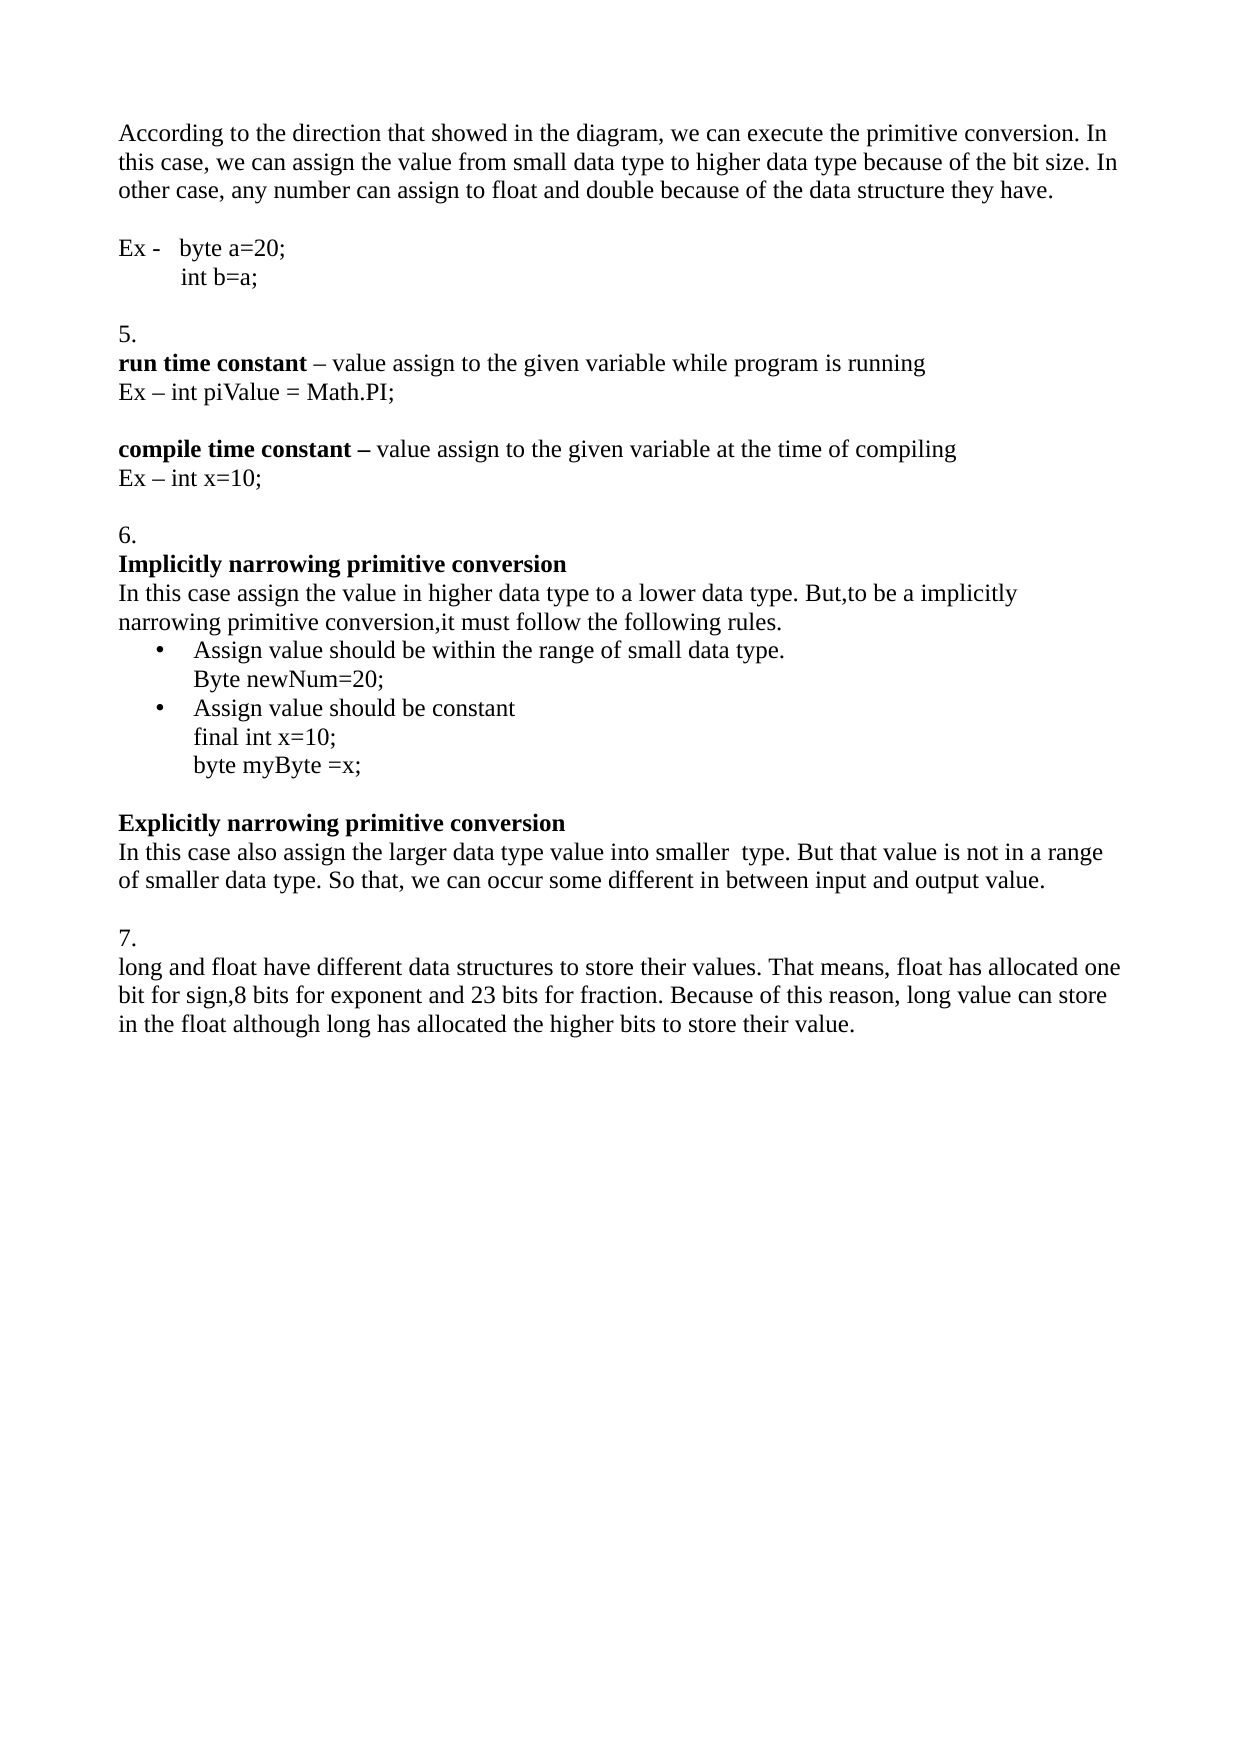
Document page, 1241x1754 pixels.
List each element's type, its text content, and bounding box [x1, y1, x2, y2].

text int b=a; [118, 262, 1122, 291]
text run time constant – value assign to the given variable while program is running [118, 348, 1122, 377]
text In this case also assign the larger data type value into smaller type. But that value is not in a range of smaller data type. So that, we can occur some different in between input and output value. [118, 837, 1122, 894]
text Ex - byte a=20; [118, 233, 1122, 262]
text compile time constant – value assign to the given variable at the time of compiling [118, 434, 1122, 463]
text 6. [118, 521, 1122, 549]
text Implicitly narrowing primitive conversion [118, 549, 1122, 578]
list byte myByte =x; [156, 751, 1122, 779]
text In this case assign the value in higher data type to a lower data type. But,to be a implicitly narrowing primitive conversion,it must follow the following rules. [118, 578, 1122, 636]
text 7. [118, 923, 1122, 952]
text Ex – int x=10; [118, 463, 1122, 492]
text According to the direction that showed in the diagram, we can execute the primitive conversion. In this case, we can assign the value from small data type to higher data type because of the bit size. In other case, any number can assign to float and double because of the data structure they have. [118, 118, 1122, 204]
text Explicitly narrowing primitive conversion [118, 808, 1122, 837]
list Assign value should be within the range of small data type. [156, 636, 1122, 664]
list Assign value should be constant [156, 693, 1122, 722]
text long and float have different data structures to store their values. That means, float has allocated one bit for sign,8 bits for exponent and 23 bits for fraction. Because of this reason, long value can store in the float although long has allocated the higher bits to store their value. [118, 952, 1122, 1038]
text 5. [118, 319, 1122, 348]
list Byte newNum=20; [156, 664, 1122, 693]
text Ex – int piValue = Math.PI; [118, 377, 1122, 406]
list final int x=10; [156, 722, 1122, 751]
